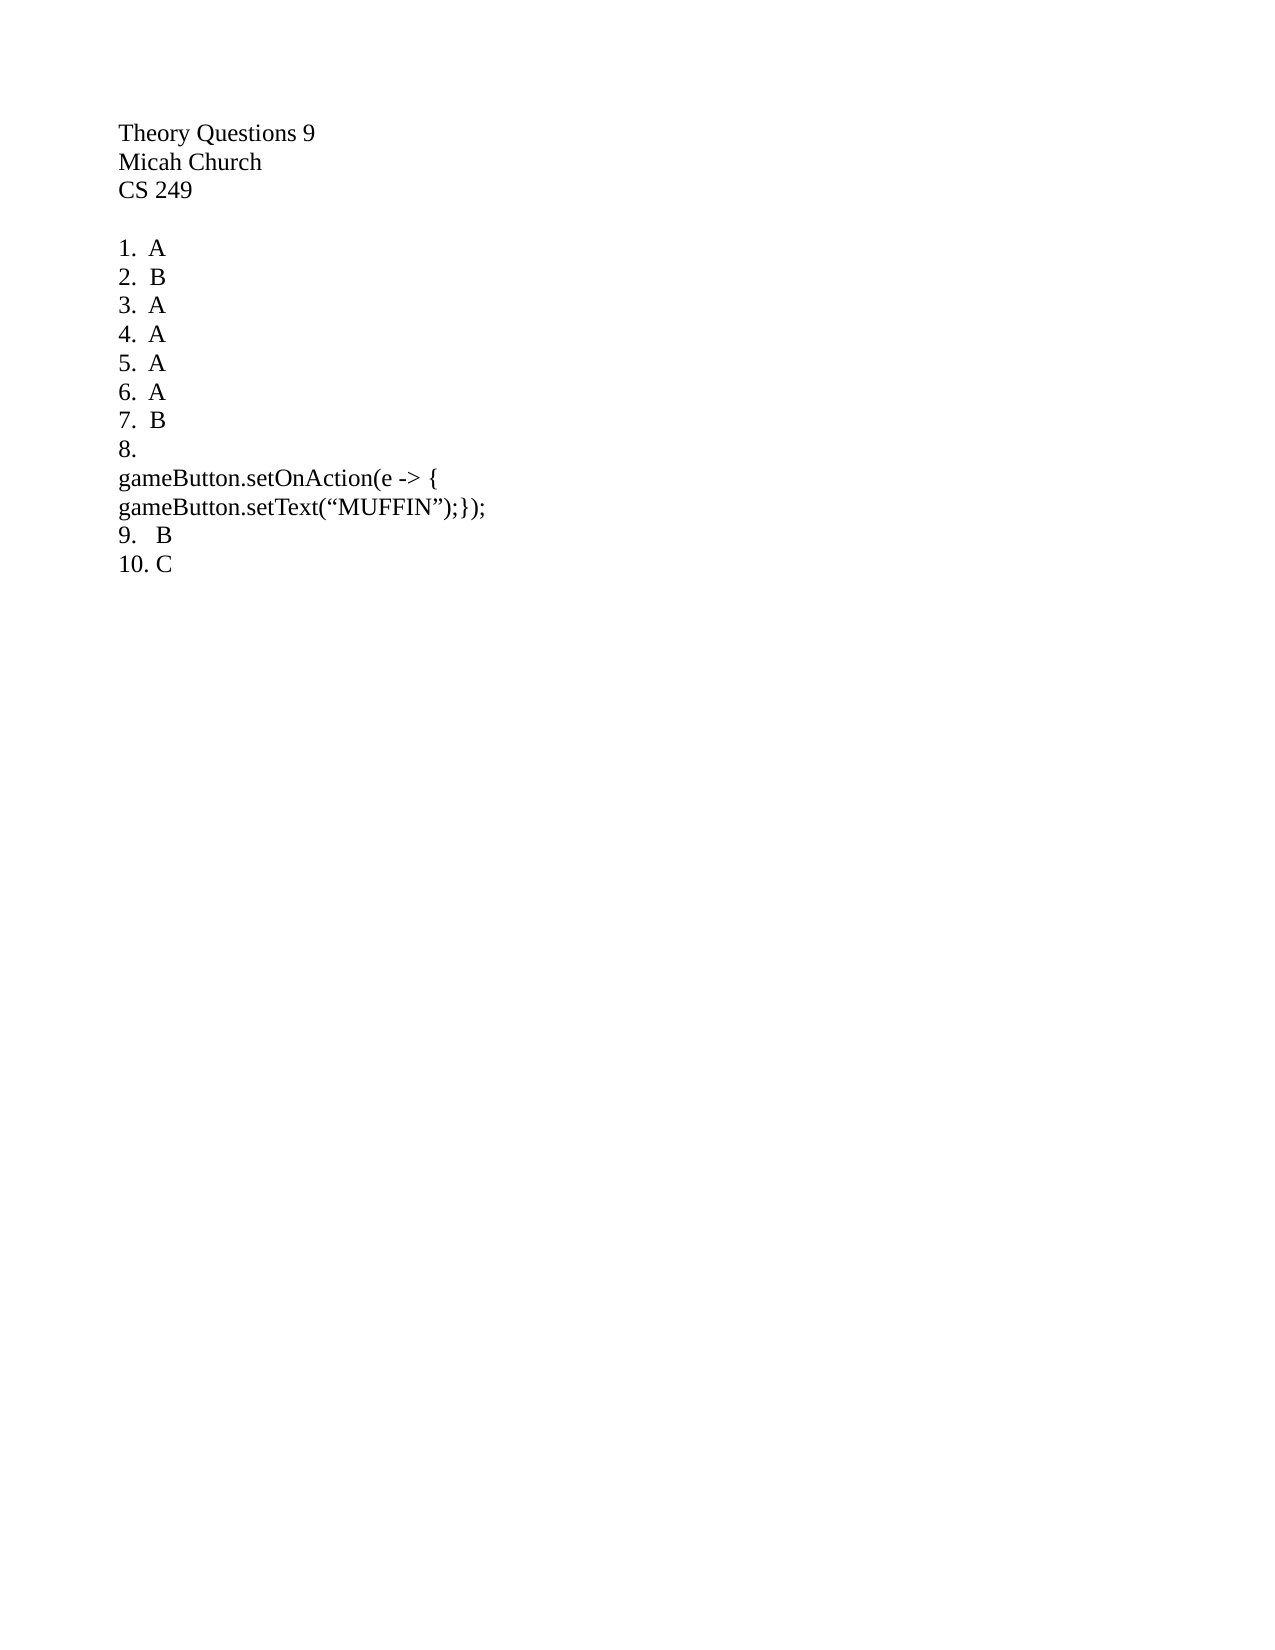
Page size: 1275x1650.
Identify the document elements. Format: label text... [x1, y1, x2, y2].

text 3. A [118, 291, 1157, 319]
text Micah Church [118, 147, 1157, 176]
text 10. C [118, 549, 1157, 578]
text 8. [118, 434, 1157, 463]
text gameButton.setText(“MUFFIN”);}); [118, 492, 1157, 521]
text 2. B [118, 262, 1157, 291]
text 1. A [118, 233, 1157, 262]
text Theory Questions 9 [118, 118, 1157, 147]
text 4. A [118, 319, 1157, 348]
text CS 249 [118, 176, 1157, 204]
text 6. A [118, 377, 1157, 406]
text gameButton.setOnAction(e -> { [118, 463, 1157, 492]
text 9. B [118, 521, 1157, 549]
text 7. B [118, 406, 1157, 434]
text 5. A [118, 348, 1157, 377]
